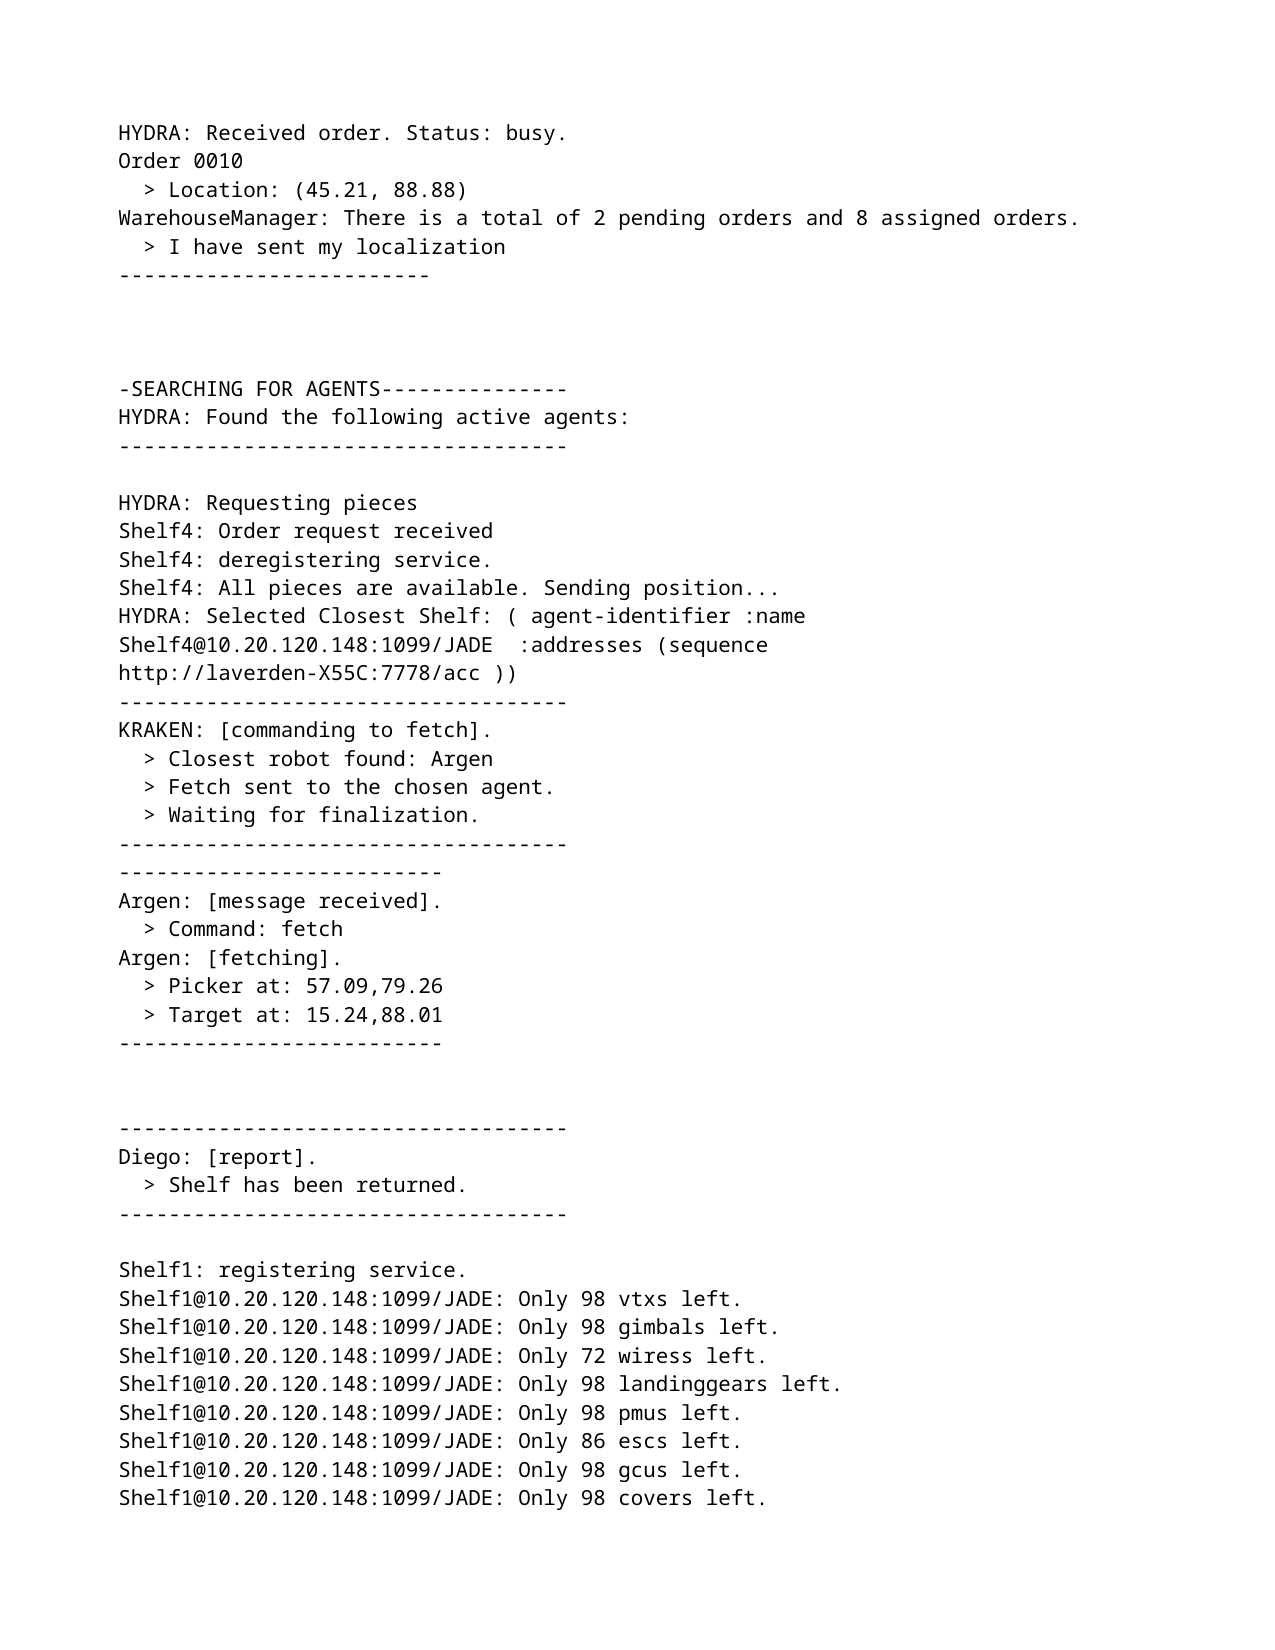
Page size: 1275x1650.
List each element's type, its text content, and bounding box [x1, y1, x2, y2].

text ------------------------- [118, 260, 1157, 289]
text > Waiting for finalization. [118, 801, 1157, 829]
text > Fetch sent to the chosen agent. [118, 772, 1157, 801]
text HYDRA: Found the following active agents: [118, 402, 1157, 431]
text > Command: fetch [118, 914, 1157, 943]
text > Location: (45.21, 88.88) [118, 175, 1157, 203]
text -------------------------- [118, 857, 1157, 886]
text Shelf4: Order request received [118, 516, 1157, 545]
text > Picker at: 57.09,79.26 [118, 971, 1157, 1000]
text Shelf4: All pieces are available. Sending position... [118, 573, 1157, 602]
text > Closest robot found: Argen [118, 744, 1157, 772]
text Shelf1@10.20.120.148:1099/JADE: Only 98 landinggears left. [118, 1369, 1157, 1398]
text -------------------------- [118, 1028, 1157, 1057]
text ------------------------------------ [118, 431, 1157, 459]
text Shelf1@10.20.120.148:1099/JADE: Only 98 vtxs left. [118, 1284, 1157, 1312]
text Shelf1@10.20.120.148:1099/JADE: Only 98 covers left. [118, 1483, 1157, 1512]
text ------------------------------------ [118, 687, 1157, 715]
text > Shelf has been returned. [118, 1170, 1157, 1199]
text Shelf1@10.20.120.148:1099/JADE: Only 72 wiress left. [118, 1341, 1157, 1369]
text HYDRA: Received order. Status: busy. [118, 118, 1157, 147]
text > I have sent my localization [118, 232, 1157, 260]
text -SEARCHING FOR AGENTS--------------- [118, 374, 1157, 402]
text Shelf1@10.20.120.148:1099/JADE: Only 98 gcus left. [118, 1455, 1157, 1483]
text HYDRA: Requesting pieces [118, 488, 1157, 516]
text ------------------------------------ [118, 1199, 1157, 1227]
text Order 0010 [118, 147, 1157, 175]
text Shelf1@10.20.120.148:1099/JADE: Only 98 pmus left. [118, 1398, 1157, 1426]
text > Target at: 15.24,88.01 [118, 1000, 1157, 1028]
text KRAKEN: [commanding to fetch]. [118, 715, 1157, 744]
text HYDRA: Selected Closest Shelf: ( agent-identifier :name Shelf4@10.20.120.148:1099/JADE :addresses (sequence http://laverden-X55C:7778/acc )) [118, 602, 1157, 687]
text ------------------------------------ [118, 1113, 1157, 1142]
text Argen: [message received]. [118, 886, 1157, 914]
text Shelf1@10.20.120.148:1099/JADE: Only 86 escs left. [118, 1426, 1157, 1455]
text Argen: [fetching]. [118, 943, 1157, 971]
text Shelf1@10.20.120.148:1099/JADE: Only 98 gimbals left. [118, 1312, 1157, 1341]
text Shelf1: registering service. [118, 1256, 1157, 1284]
text WarehouseManager: There is a total of 2 pending orders and 8 assigned orders. [118, 203, 1157, 232]
text ------------------------------------ [118, 829, 1157, 857]
text Shelf4: deregistering service. [118, 545, 1157, 573]
text Diego: [report]. [118, 1142, 1157, 1170]
